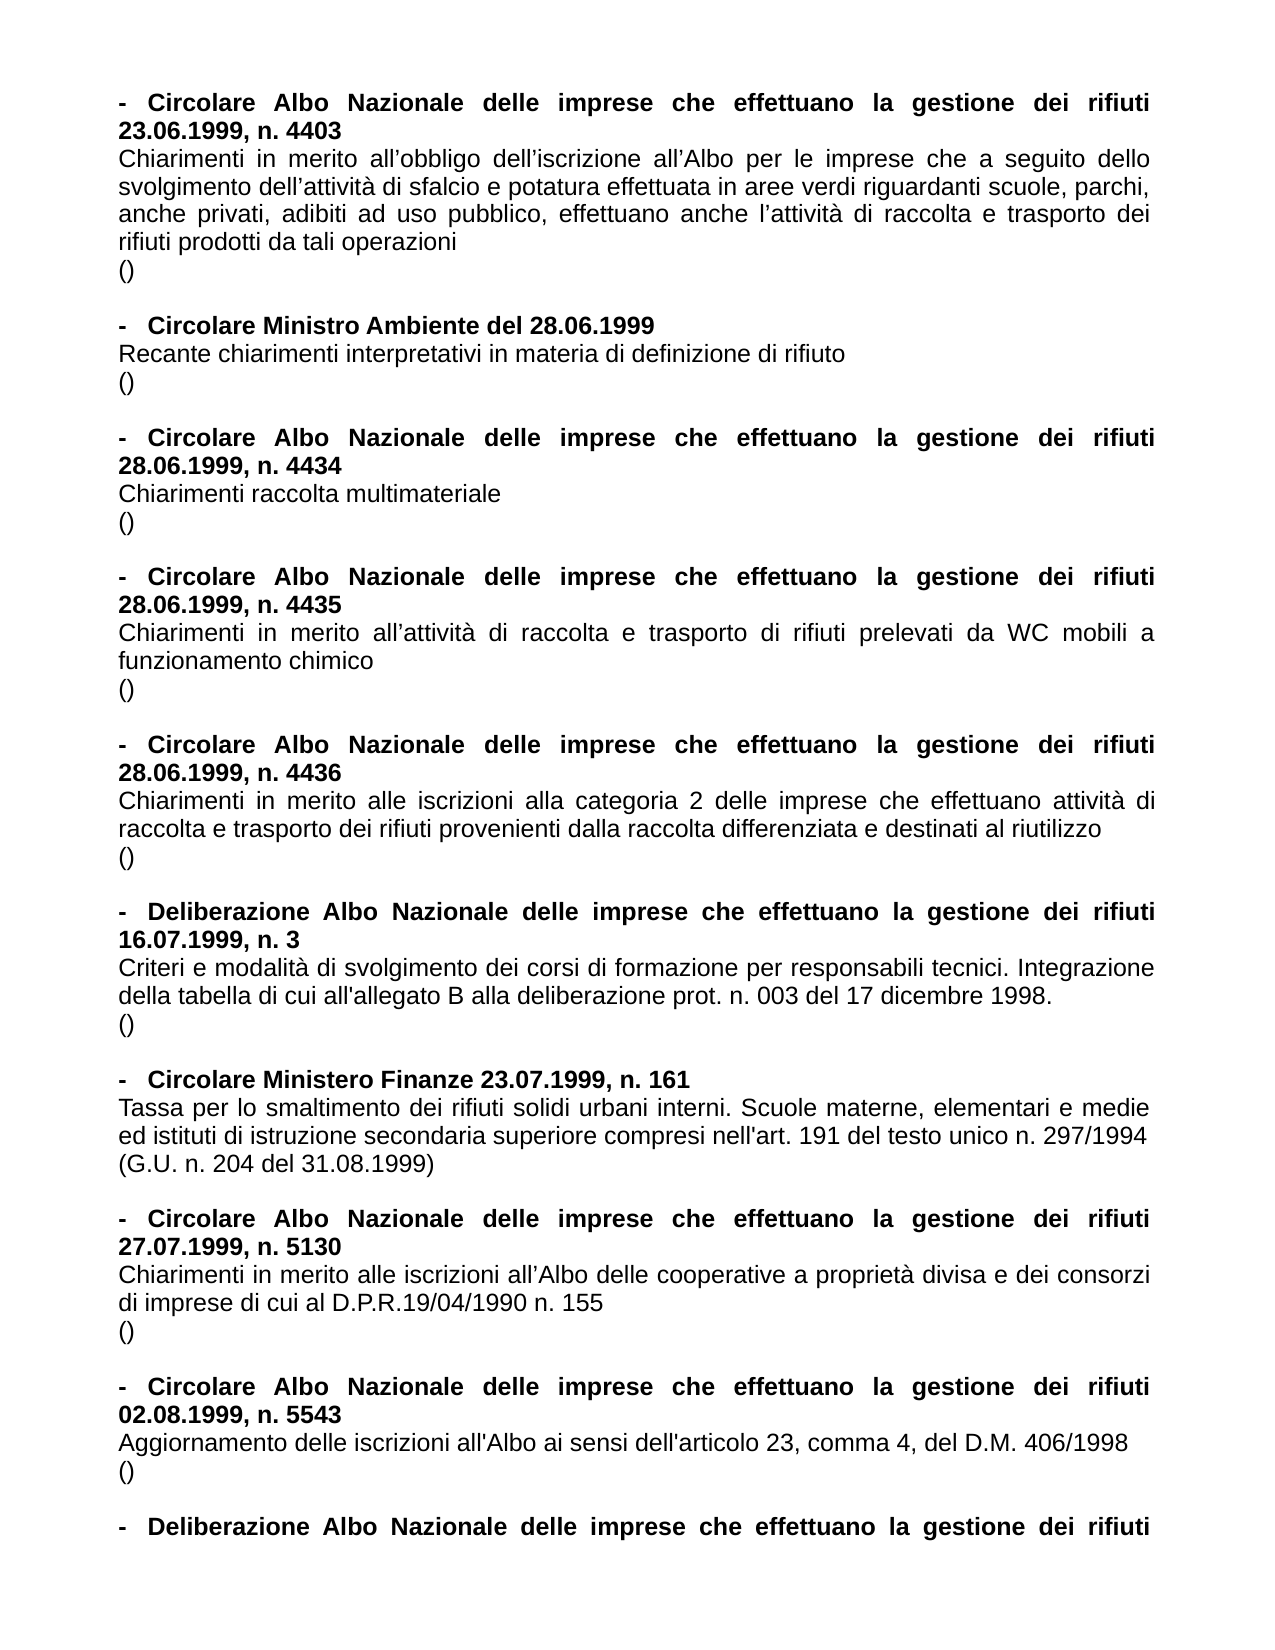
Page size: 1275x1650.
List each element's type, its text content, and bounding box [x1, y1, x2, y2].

text (G.U. n. 204 del 31.08.1999) [118, 1149, 1152, 1177]
text Chiarimenti in merito alle iscrizioni all’Albo delle cooperative a proprietà divisa e dei consorzi di imprese di cui al D.P.R.19/04/1990 n. 155 [118, 1261, 1152, 1317]
text - Circolare Albo Nazionale delle imprese che effettuano la gestione dei rifiuti 28.06.1999, n. 4434 [118, 423, 1157, 479]
text - Deliberazione Albo Nazionale delle imprese che effettuano la gestione dei rifiuti 16.07.1999, n. 3 [118, 898, 1157, 954]
text Chiarimenti in merito all’attività di raccolta e trasporto di rifiuti prelevati da WC mobili a funzionamento chimico [118, 619, 1157, 675]
text () [118, 368, 1157, 396]
text () [118, 1317, 1152, 1345]
text () [118, 507, 1157, 535]
text Chiarimenti in merito alle iscrizioni alla categoria 2 delle imprese che effettuano attività di raccolta e trasporto dei rifiuti provenienti dalla raccolta differenziata e destinati al riutilizzo [118, 786, 1157, 842]
text Criteri e modalità di svolgimento dei corsi di formazione per responsabili tecnici. Integrazione della tabella di cui all'allegato B alla deliberazione prot. n. 003 del 17 dicembre 1998. [118, 954, 1157, 1010]
subtitle Recante chiarimenti interpretativi in materia di definizione di rifiuto [118, 340, 1152, 368]
text () [118, 1456, 1152, 1484]
text () [118, 1010, 1157, 1038]
text Chiarimenti in merito all’obbligo dell’iscrizione all’Albo per le imprese che a seguito dello svolgimento dell’attività di sfalcio e potatura effettuata in aree verdi riguardanti scuole, parchi, anche privati, adibiti ad uso pubblico, effettuano anche l’attività di raccolta e trasporto dei rifiuti prodotti da tali operazioni [118, 144, 1152, 256]
text - Deliberazione Albo Nazionale delle imprese che effettuano la gestione dei rifiuti [118, 1512, 1152, 1540]
text () [118, 675, 1157, 703]
text Chiarimenti raccolta multimateriale [118, 479, 1157, 507]
text - Circolare Albo Nazionale delle imprese che effettuano la gestione dei rifiuti 28.06.1999, n. 4436 [118, 731, 1157, 786]
text - Circolare Ministero Finanze 23.07.1999, n. 161 [118, 1066, 1152, 1093]
text - Circolare Albo Nazionale delle imprese che effettuano la gestione dei rifiuti 23.06.1999, n. 4403 [118, 88, 1152, 144]
text - Circolare Albo Nazionale delle imprese che effettuano la gestione dei rifiuti 27.07.1999, n. 5130 [118, 1205, 1152, 1261]
text - Circolare Albo Nazionale delle imprese che effettuano la gestione dei rifiuti 28.06.1999, n. 4435 [118, 563, 1157, 619]
text Tassa per lo smaltimento dei rifiuti solidi urbani interni. Scuole materne, elementari e medie ed istituti di istruzione secondaria superiore compresi nell'art. 191 del testo unico n. 297/1994 [118, 1093, 1152, 1149]
text Aggiornamento delle iscrizioni all'Albo ai sensi dell'articolo 23, comma 4, del D.M. 406/1998 [118, 1428, 1152, 1456]
text () [118, 256, 1152, 284]
subtitle - Circolare Ministro Ambiente del 28.06.1999 [118, 312, 1152, 340]
text - Circolare Albo Nazionale delle imprese che effettuano la gestione dei rifiuti 02.08.1999, n. 5543 [118, 1373, 1152, 1428]
text () [118, 842, 1157, 870]
